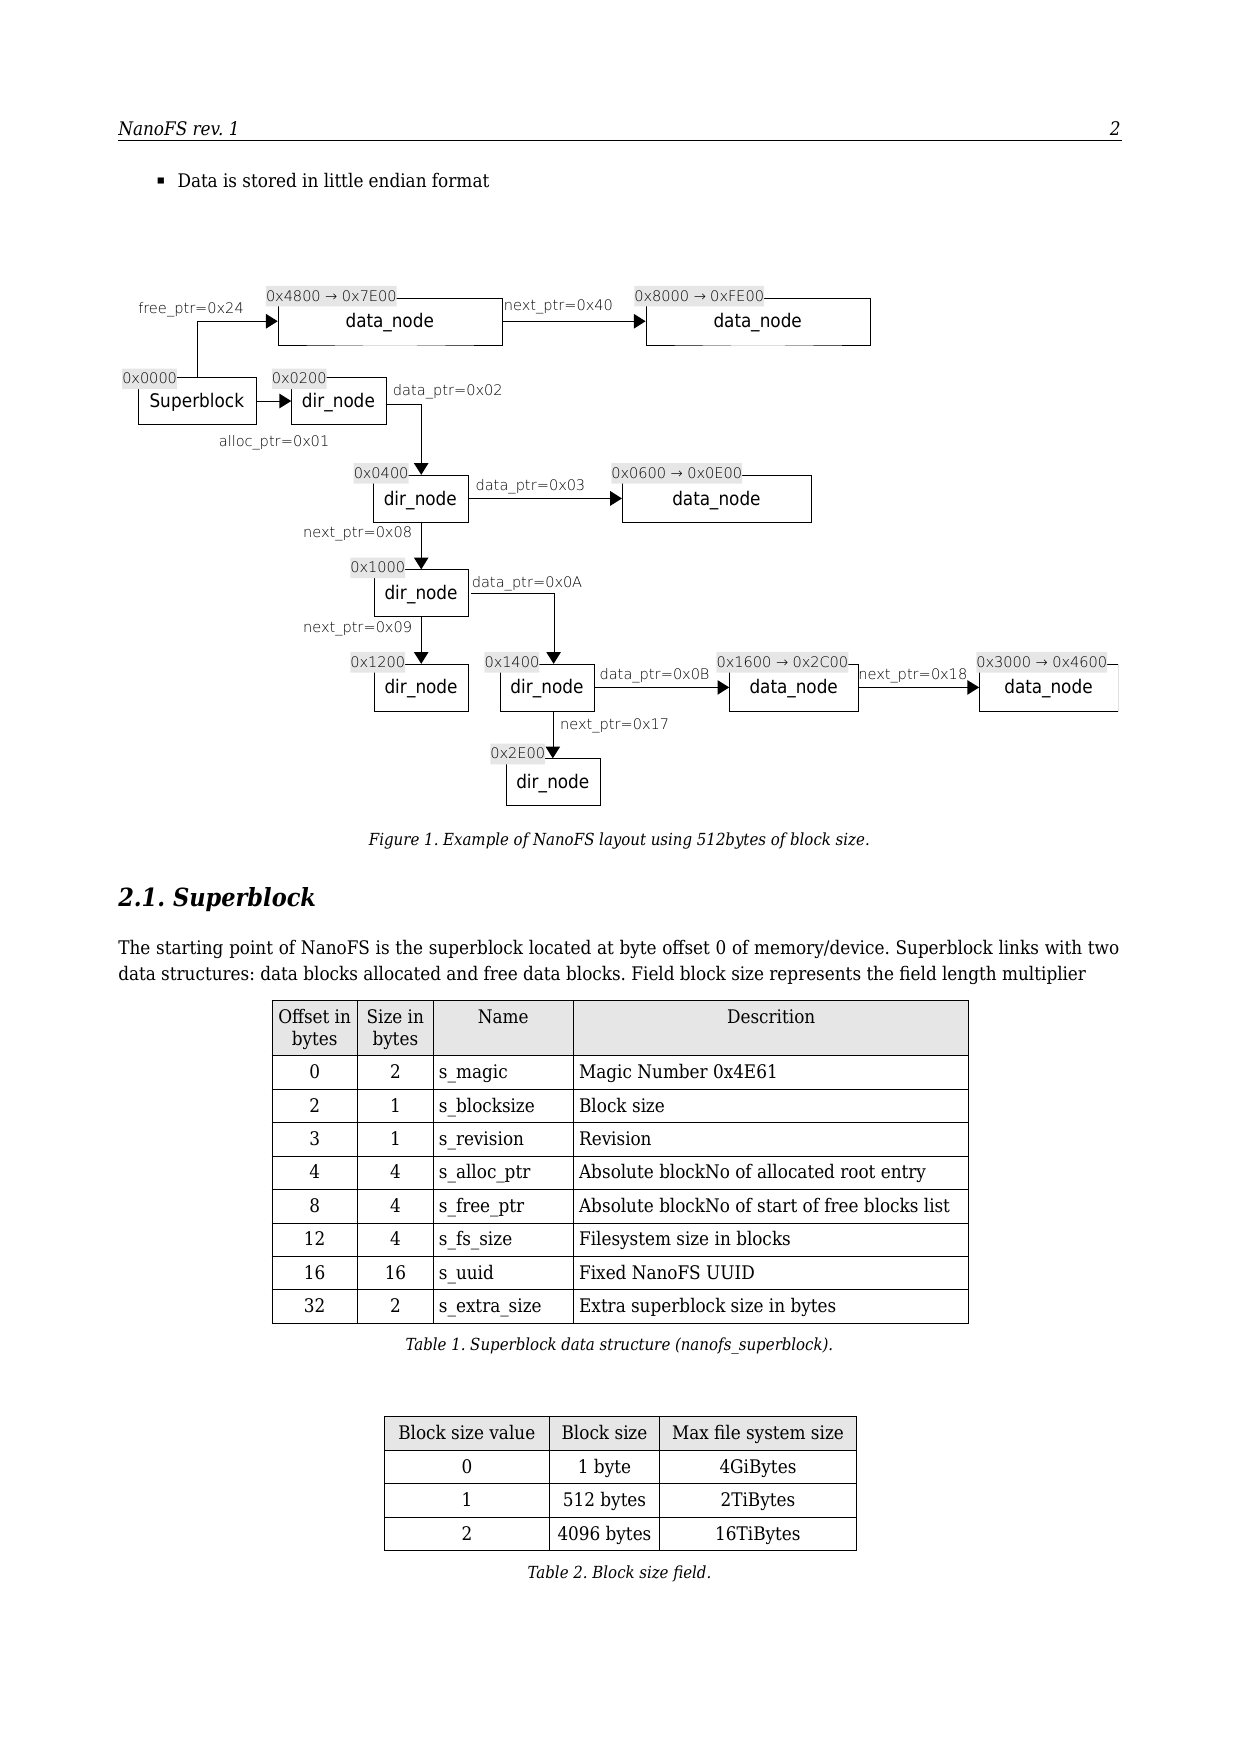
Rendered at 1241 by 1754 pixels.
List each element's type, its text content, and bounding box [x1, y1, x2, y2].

table_header Block size value [385, 1417, 549, 1450]
table_cell 2 [358, 1290, 433, 1323]
table_cell s_revision [434, 1123, 573, 1156]
table_cell 2TiBytes [660, 1484, 856, 1517]
table_header Block size [550, 1417, 659, 1450]
table_cell 1 [358, 1123, 433, 1156]
table_cell s_blocksize [434, 1090, 573, 1122]
table_cell s_free_ptr [434, 1190, 573, 1222]
table_header Descrition [574, 1001, 968, 1055]
table_cell Extra superblock size in bytes [574, 1290, 968, 1323]
table_header Offset in bytes [273, 1001, 357, 1055]
table_cell 16 [358, 1257, 433, 1289]
table_cell Revision [574, 1123, 968, 1156]
table_cell 2 [273, 1090, 357, 1122]
text Table 2. Block size field. [118, 1563, 1122, 1582]
table_header Name [434, 1001, 573, 1055]
table_cell 1 byte [550, 1451, 659, 1483]
table_cell Absolute blockNo of start of free blocks list [574, 1190, 968, 1222]
table_cell 12 [273, 1224, 357, 1256]
table_cell s_uuid [434, 1257, 573, 1289]
table_cell Magic Number 0x4E61 [574, 1056, 968, 1089]
subtitle Superblock [118, 883, 1122, 913]
table_cell Absolute blockNo of allocated root entry [574, 1157, 968, 1189]
text Figure 1. Example of NanoFS layout using 512bytes of block size. [118, 830, 1122, 849]
table_cell 4096 bytes [550, 1518, 659, 1550]
table_cell Fixed NanoFS UUID [574, 1257, 968, 1289]
table_cell s_fs_size [434, 1224, 573, 1256]
table_cell 32 [273, 1290, 357, 1323]
text The starting point of NanoFS is the superblock located at byte offset 0 of memory/device. Superblock links with two data structures: data blocks allocated and free data blocks. Field block size represents the field length multiplier [118, 937, 1122, 984]
table_cell 512 bytes [550, 1484, 659, 1517]
table_cell 2 [385, 1518, 549, 1550]
table_cell 0 [273, 1056, 357, 1089]
table_cell Block size [574, 1090, 968, 1122]
table_cell 4 [358, 1157, 433, 1189]
table_header Max file system size [660, 1417, 856, 1450]
table_cell 1 [385, 1484, 549, 1517]
table_cell s_alloc_ptr [434, 1157, 573, 1189]
table_cell 4 [358, 1190, 433, 1222]
table_cell 8 [273, 1190, 357, 1222]
table_cell Filesystem size in blocks [574, 1224, 968, 1256]
table_cell s_extra_size [434, 1290, 573, 1323]
table_cell 16 [273, 1257, 357, 1289]
table_cell 0 [385, 1451, 549, 1483]
text Table 1. Superblock data structure (nanofs_superblock). [118, 1335, 1122, 1355]
table_cell 16TiBytes [660, 1518, 856, 1550]
table_cell s_magic [434, 1056, 573, 1089]
table_cell 3 [273, 1123, 357, 1156]
table_cell 4 [273, 1157, 357, 1189]
table_cell 1 [358, 1090, 433, 1122]
table_cell 4GiBytes [660, 1451, 856, 1483]
list Data is stored in little endian format [153, 169, 1122, 191]
table_cell 2 [358, 1056, 433, 1089]
table_header Size in bytes [358, 1001, 433, 1055]
table_cell 4 [358, 1224, 433, 1256]
